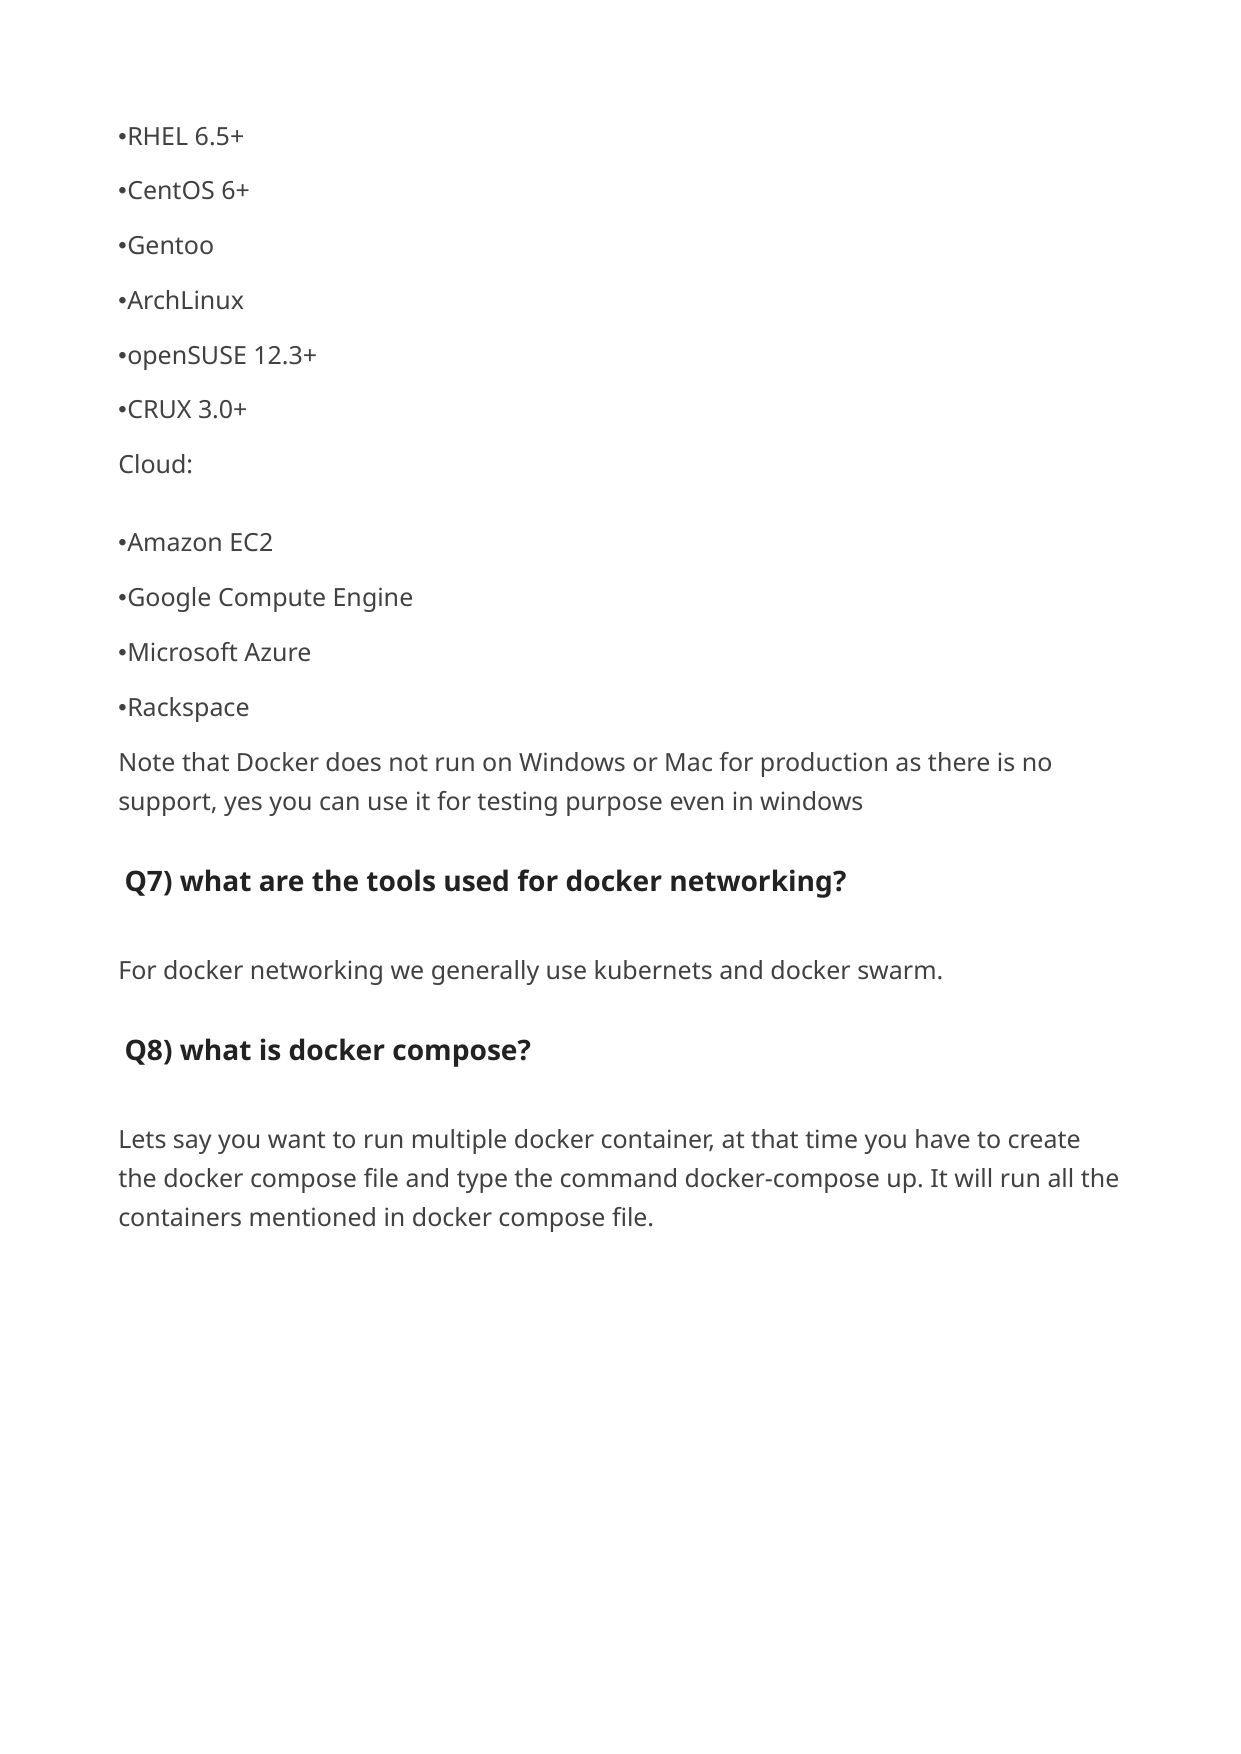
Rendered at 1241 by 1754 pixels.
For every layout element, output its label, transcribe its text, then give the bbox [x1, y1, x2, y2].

text For docker networking we generally use kubernets and docker swarm. [118, 952, 1122, 986]
list Microsoft Azure [118, 635, 1122, 669]
list ArchLinux [118, 282, 1122, 317]
list Rackspace [118, 689, 1122, 723]
list CentOS 6+ [118, 173, 1122, 207]
list Google Compute Engine [118, 580, 1122, 614]
list CRUX 3.0+ [118, 392, 1122, 426]
text Lets say you want to run multiple docker container, at that time you have to create the docker compose file and type the command docker-compose up. It will run all the containers mentioned in docker compose file. [118, 1121, 1122, 1234]
list Amazon EC2 [118, 525, 1122, 559]
list openSUSE 12.3+ [118, 337, 1122, 371]
subtitle Q8) what is docker compose? [118, 1031, 1122, 1069]
text Note that Docker does not run on Windows or Mac for production as there is no support, yes you can use it for testing purpose even in windows [118, 744, 1122, 817]
list Gentoo [118, 228, 1122, 262]
subtitle Q7) what are the tools used for docker networking? [118, 862, 1122, 900]
list RHEL 6.5+ [118, 118, 1122, 152]
text Cloud: [118, 447, 1122, 481]
